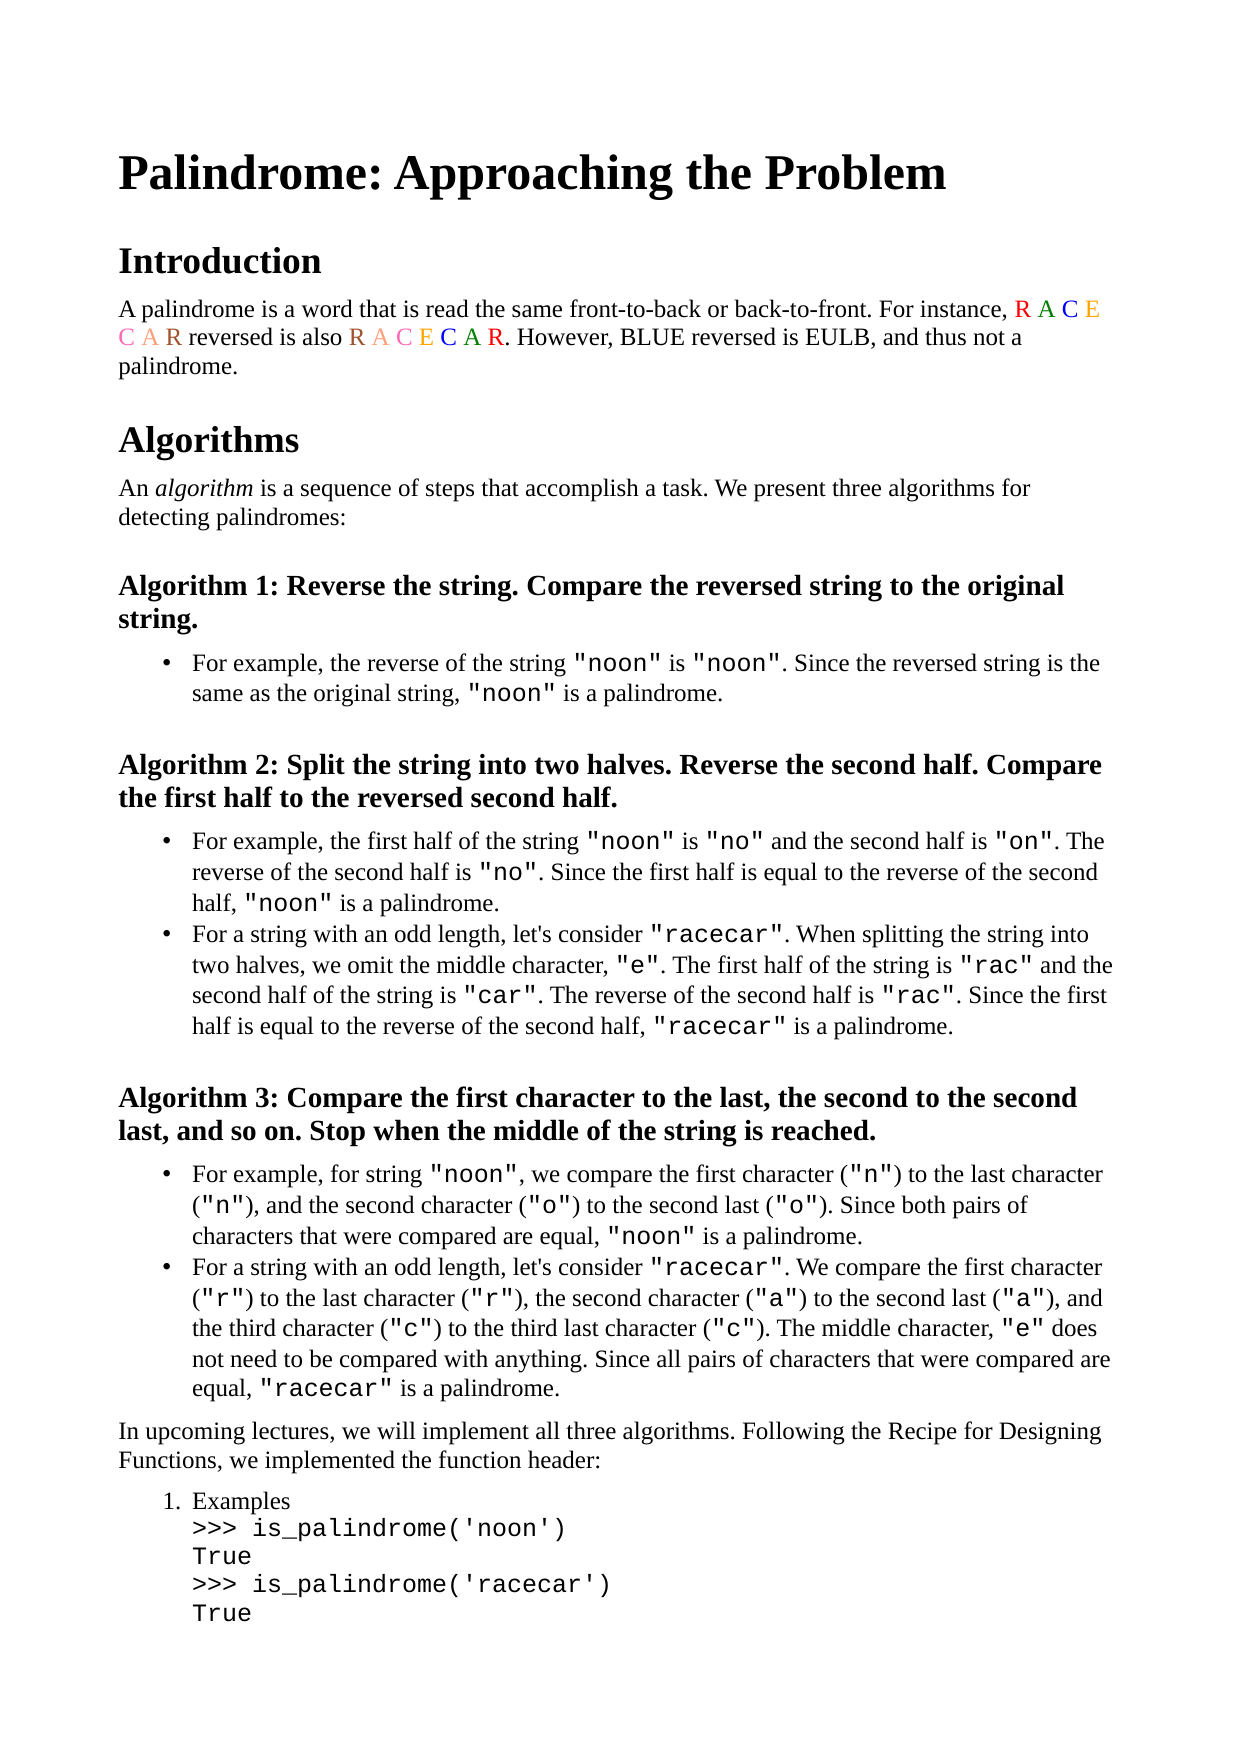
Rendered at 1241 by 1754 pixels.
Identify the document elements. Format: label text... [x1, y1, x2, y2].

list For example, the first half of the string "noon" is "no" and the second half is "on". The reverse of the second half is "no". Since the first half is equal to the reverse of the second half, "noon" is a palindrome. [162, 826, 1122, 919]
text An algorithm is a sequence of steps that accomplish a task. We present three algorithms for detecting palindromes: [118, 473, 1122, 531]
subtitle Introduction [118, 238, 1122, 281]
list For a string with an odd length, let's consider "racecar". When splitting the string into two halves, we omit the middle character, "e". The first half of the string is "rac" and the second half of the string is "car". The reverse of the second half is "rac". Since the first half is equal to the reverse of the second half, "racecar" is a palindrome. [162, 919, 1122, 1042]
list Examples [162, 1486, 1122, 1515]
subtitle Algorithm 1: Reverse the string. Compare the reversed string to the original string. [118, 568, 1122, 635]
list For a string with an odd length, let's consider "racecar". We compare the first character ("r") to the last character ("r"), the second character ("a") to the second last ("a"), and the third character ("c") to the third last character ("c"). The middle character, "e" does not need to be compared with anything. Since all pairs of characters that were compared are equal, "racecar" is a palindrome. [162, 1252, 1122, 1404]
subtitle Palindrome: Approaching the Problem [118, 143, 1122, 201]
list >>> is_palindrome('noon') True >>> is_palindrome('racecar') True [162, 1515, 1122, 1628]
text In upcoming lectures, we will implement all three algorithms. Following the Recipe for Designing Functions, we implemented the function header: [118, 1416, 1122, 1474]
subtitle Algorithm 2: Split the string into two halves. Reverse the second half. Compare the first half to the reversed second half. [118, 747, 1122, 814]
text A palindrome is a word that is read the same front-to-back or back-to-front. For instance, R A C E C A R reversed is also R A C E C A R. However, BLUE reversed is EULB, and thus not a palindrome. [118, 294, 1122, 380]
subtitle Algorithm 3: Compare the first character to the last, the second to the second last, and so on. Stop when the middle of the string is reached. [118, 1080, 1122, 1147]
list For example, the reverse of the string "noon" is "noon". Since the reversed string is the same as the original string, "noon" is a palindrome. [162, 648, 1122, 709]
subtitle Algorithms [118, 417, 1122, 461]
list For example, for string "noon", we compare the first character ("n") to the last character ("n"), and the second character ("o") to the second last ("o"). Since both pairs of characters that were compared are equal, "noon" is a palindrome. [162, 1159, 1122, 1252]
